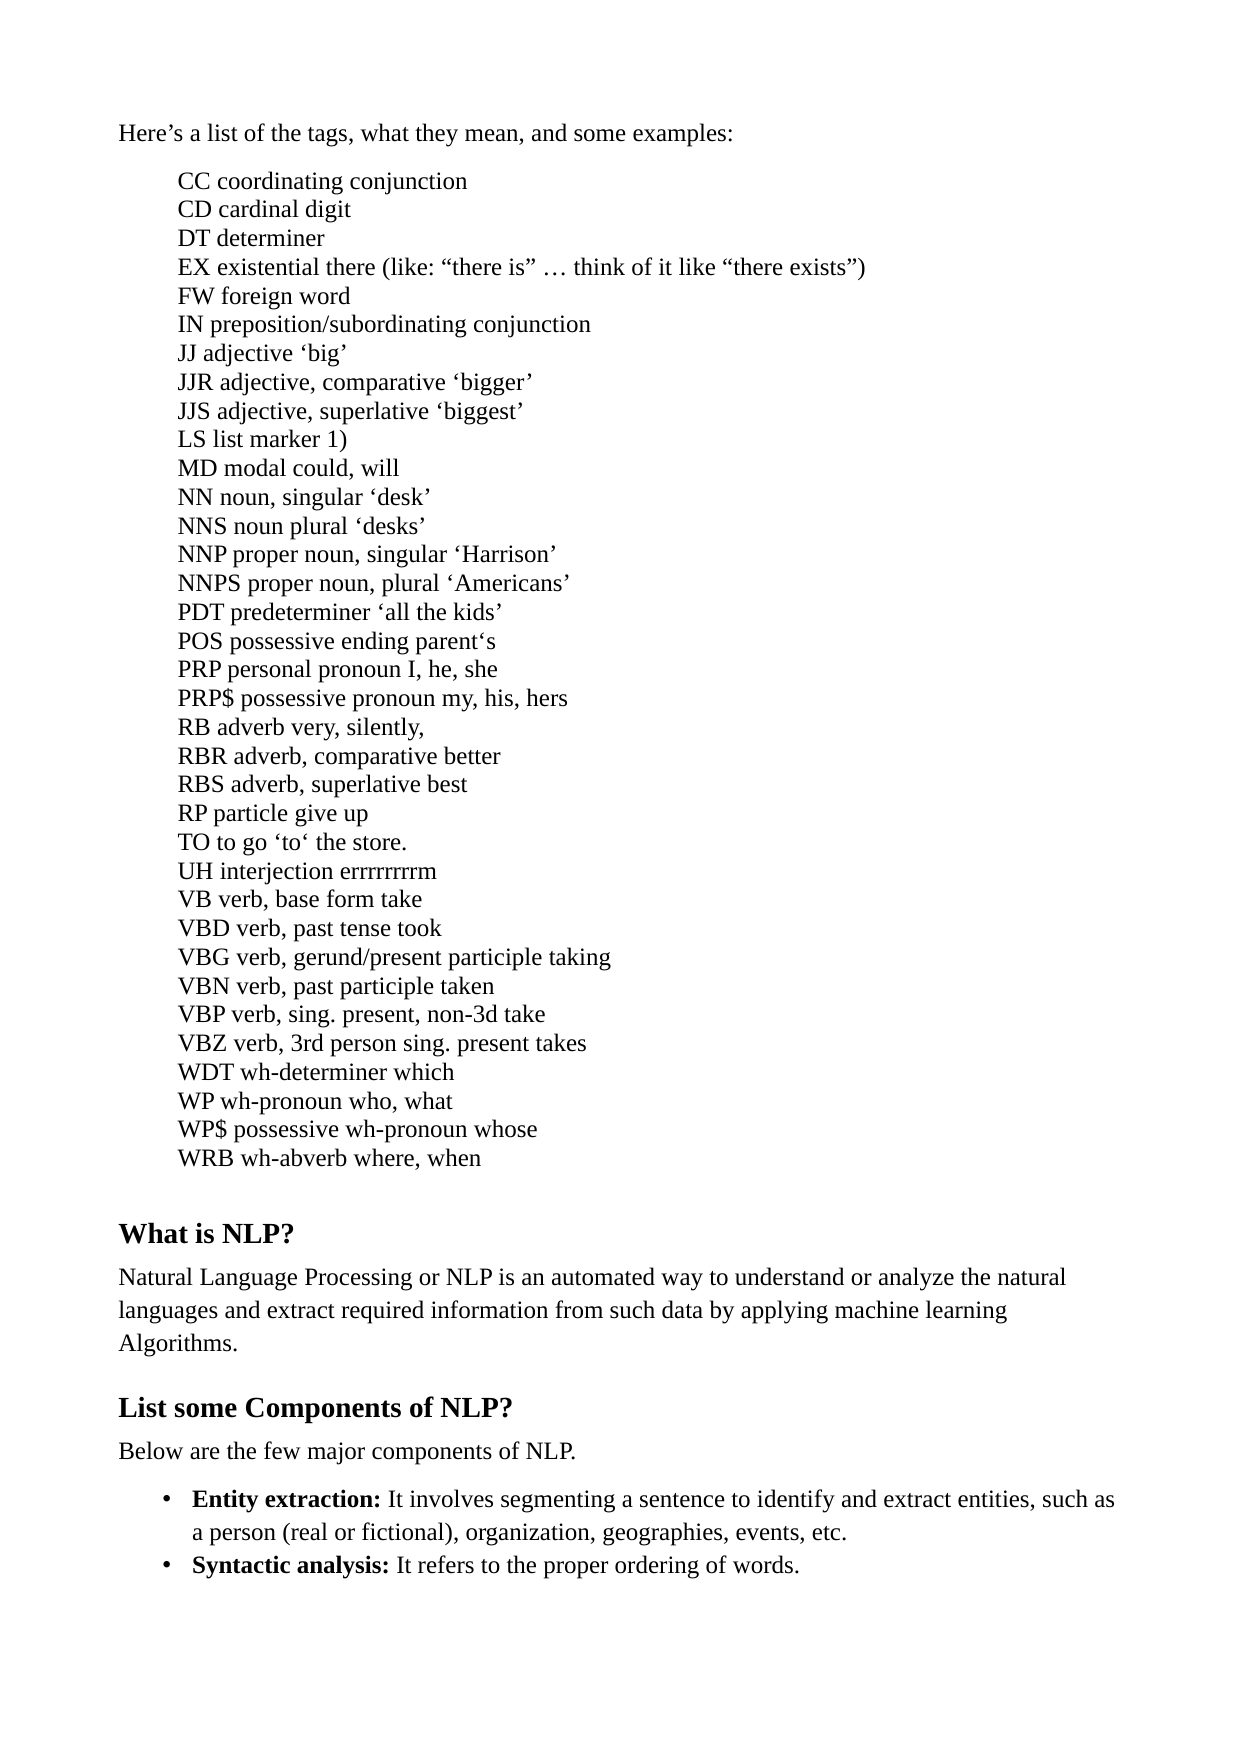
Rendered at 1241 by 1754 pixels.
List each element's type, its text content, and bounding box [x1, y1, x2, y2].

text Natural Language Processing or NLP is an automated way to understand or analyze the natural languages and extract required information from such data by applying machine learning Algorithms. [118, 1262, 1122, 1357]
text CC coordinating conjunction CD cardinal digit DT determiner EX existential there (like: “there is” … think of it like “there exists”) FW foreign word IN preposition/subordinating conjunction JJ adjective ‘big’ JJR adjective, comparative ‘bigger’ JJS adjective, superlative ‘biggest’ LS list marker 1) MD modal could, will NN noun, singular ‘desk’ NNS noun plural ‘desks’ NNP proper noun, singular ‘Harrison’ NNPS proper noun, plural ‘Americans’ PDT predeterminer ‘all the kids’ POS possessive ending parent‘s PRP personal pronoun I, he, she PRP$ possessive pronoun my, his, hers RB adverb very, silently, RBR adverb, comparative better RBS adverb, superlative best RP particle give up TO to go ‘to‘ the store. UH interjection errrrrrrrm VB verb, base form take VBD verb, past tense took VBG verb, gerund/present participle taking VBN verb, past participle taken VBP verb, sing. present, non-3d take VBZ verb, 3rd person sing. present takes WDT wh-determiner which WP wh-pronoun who, what WP$ possessive wh-pronoun whose WRB wh-abverb where, when [177, 166, 1063, 1172]
list Syntactic analysis: It refers to the proper ordering of words. [162, 1550, 1122, 1579]
list Entity extraction: It involves segmenting a sentence to identify and extract entities, such as a person (real or fictional), organization, geographies, events, etc. [162, 1484, 1122, 1546]
subtitle List some Components of NLP? [118, 1390, 1122, 1424]
text Below are the few major components of NLP. [118, 1436, 1122, 1465]
subtitle What is NLP? [118, 1216, 1122, 1249]
text Here’s a list of the tags, what they mean, and some examples: [118, 118, 1122, 147]
